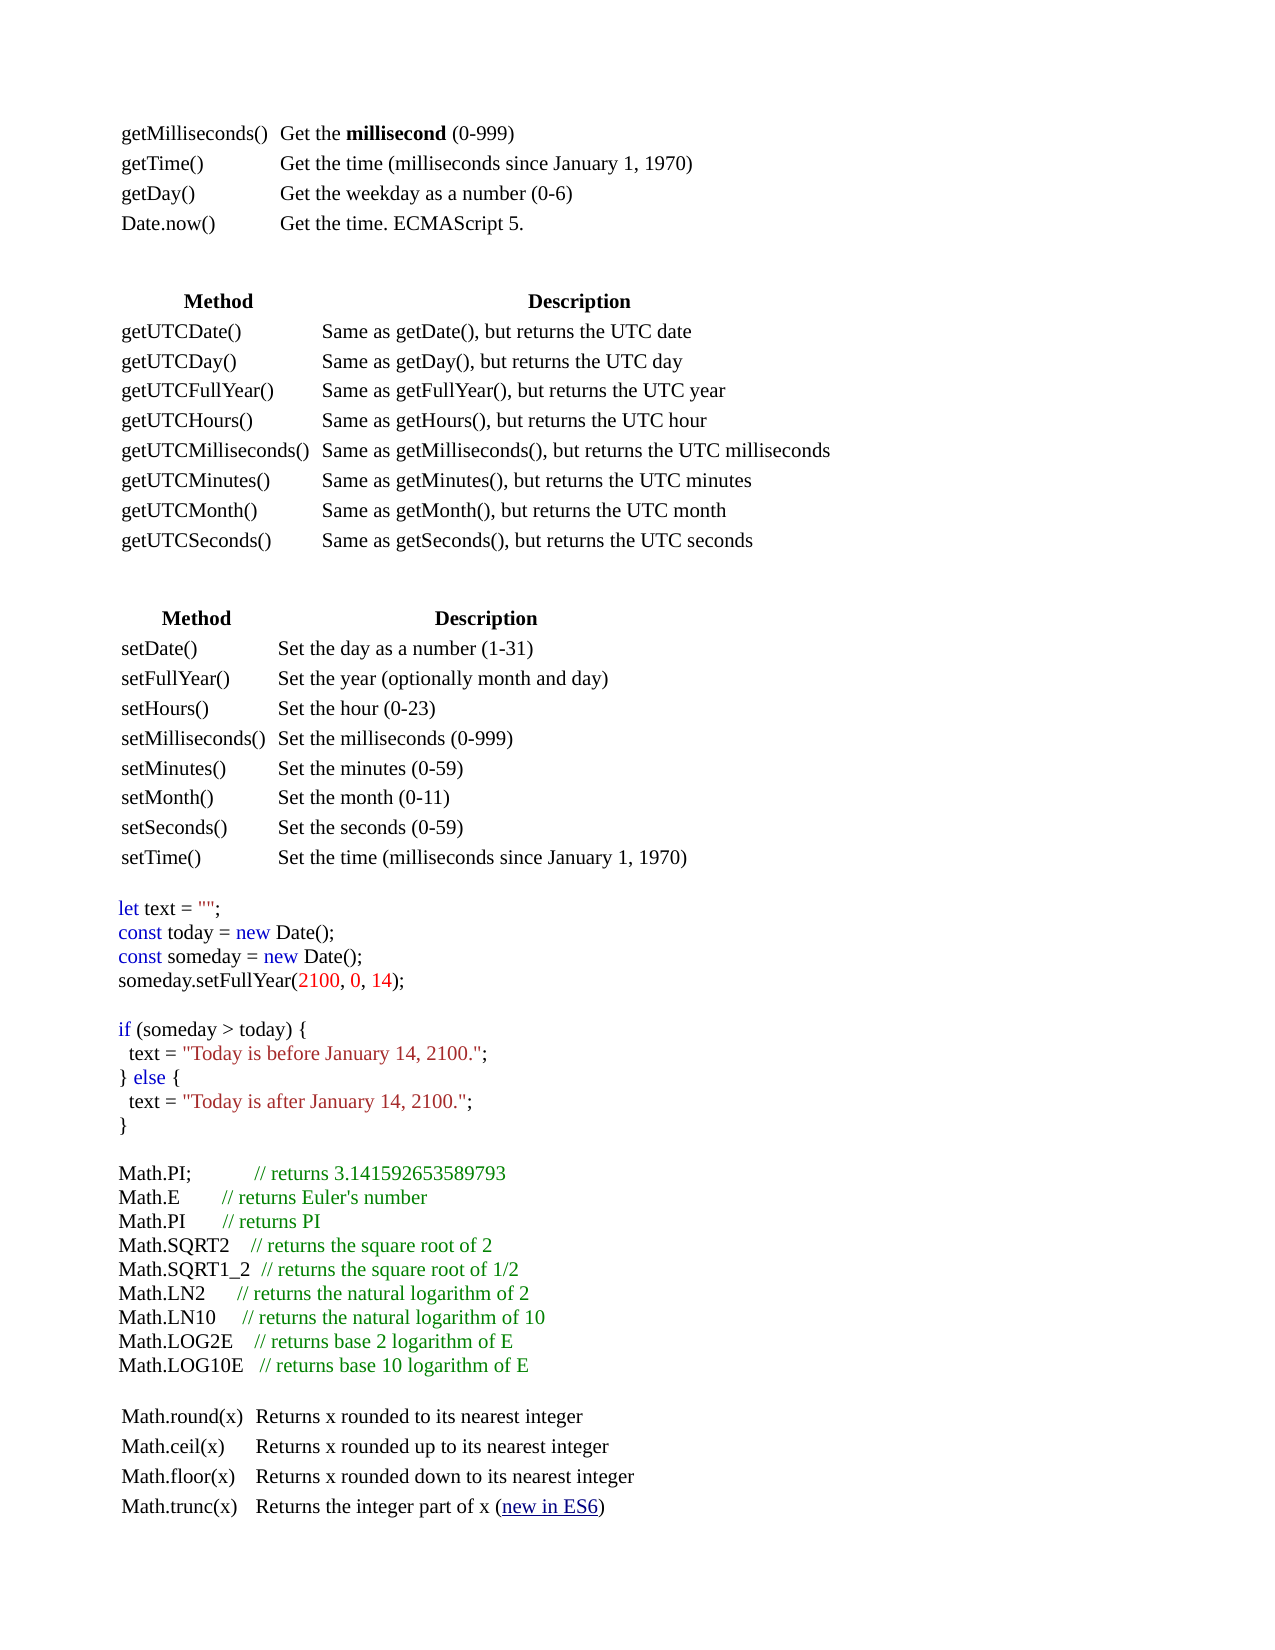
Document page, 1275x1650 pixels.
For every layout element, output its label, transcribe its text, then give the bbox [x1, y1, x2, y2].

table_cell setFullYear() [118, 663, 275, 693]
table_cell Math.floor(x) [118, 1461, 252, 1491]
table_cell Set the milliseconds (0-999) [275, 723, 697, 752]
table_cell getUTCDate() [118, 316, 319, 346]
table_cell Returns x rounded up to its nearest integer [253, 1431, 645, 1461]
table_cell Same as getMonth(), but returns the UTC month [319, 495, 840, 525]
table_cell Set the hour (0-23) [275, 693, 697, 723]
table_header Description [275, 603, 697, 633]
table_cell Set the minutes (0-59) [275, 753, 697, 782]
table_cell Same as getMilliseconds(), but returns the UTC milliseconds [319, 435, 840, 465]
table_cell setMonth() [118, 783, 275, 812]
table_cell Returns the integer part of x (new in ES6) [253, 1491, 645, 1521]
table_cell getMilliseconds() [118, 118, 277, 148]
table_cell Get the time. ECMAScript 5. [277, 208, 703, 238]
table_cell Set the month (0-11) [275, 783, 697, 812]
table_cell getDay() [118, 178, 277, 208]
table_cell setDate() [118, 633, 275, 663]
table_cell getUTCMilliseconds() [118, 435, 319, 465]
table_cell Set the day as a number (1-31) [275, 633, 697, 663]
table_cell getUTCFullYear() [118, 376, 319, 405]
table_cell Same as getHours(), but returns the UTC hour [319, 405, 840, 435]
table_cell getUTCDay() [118, 346, 319, 376]
table_cell Math.trunc(x) [118, 1491, 252, 1521]
table_cell Date.now() [118, 208, 277, 238]
table_cell Same as getDate(), but returns the UTC date [319, 316, 840, 346]
table_cell getUTCHours() [118, 405, 319, 435]
table_cell setSeconds() [118, 812, 275, 842]
table_cell getUTCMinutes() [118, 465, 319, 495]
table_cell setMilliseconds() [118, 723, 275, 752]
table_cell Same as getDay(), but returns the UTC day [319, 346, 840, 376]
table_cell Same as getMinutes(), but returns the UTC minutes [319, 465, 840, 495]
table_cell setHours() [118, 693, 275, 723]
table_cell Get the time (milliseconds since January 1, 1970) [277, 148, 703, 178]
text let text = ""; const today = new Date(); const someday = new Date(); someday.setFullYear(2100, 0, 14); if (someday > today) { text = "Today is before January 14, 2100."; } else { text = "Today is after January 14, 2100."; } [118, 896, 1157, 1137]
text Math.E // returns Euler's number Math.PI // returns PI Math.SQRT2 // returns the square root of 2 Math.SQRT1_2 // returns the square root of 1/2 Math.LN2 // returns the natural logarithm of 2 Math.LN10 // returns the natural logarithm of 10 Math.LOG2E // returns base 2 logarithm of E Math.LOG10E // returns base 10 logarithm of E [118, 1185, 1157, 1377]
table_header Math.round(x) [118, 1401, 252, 1431]
table_cell getUTCMonth() [118, 495, 319, 525]
table_cell Same as getSeconds(), but returns the UTC seconds [319, 525, 840, 555]
table_cell Math.ceil(x) [118, 1431, 252, 1461]
table_cell Set the time (milliseconds since January 1, 1970) [275, 842, 697, 872]
table_header Description [319, 286, 840, 316]
text Math.PI; // returns 3.141592653589793 [118, 1161, 1157, 1185]
table_cell Set the year (optionally month and day) [275, 663, 697, 693]
table_cell Same as getFullYear(), but returns the UTC year [319, 376, 840, 405]
table_cell setMinutes() [118, 753, 275, 782]
table_header Returns x rounded to its nearest integer [253, 1401, 645, 1431]
table_cell getUTCSeconds() [118, 525, 319, 555]
table_cell Set the seconds (0-59) [275, 812, 697, 842]
table_cell getTime() [118, 148, 277, 178]
table_header Method [118, 603, 275, 633]
table_header Method [118, 286, 319, 316]
table_cell Get the millisecond (0-999) [277, 118, 703, 148]
table_cell setTime() [118, 842, 275, 872]
table_cell Get the weekday as a number (0-6) [277, 178, 703, 208]
table_cell Returns x rounded down to its nearest integer [253, 1461, 645, 1491]
